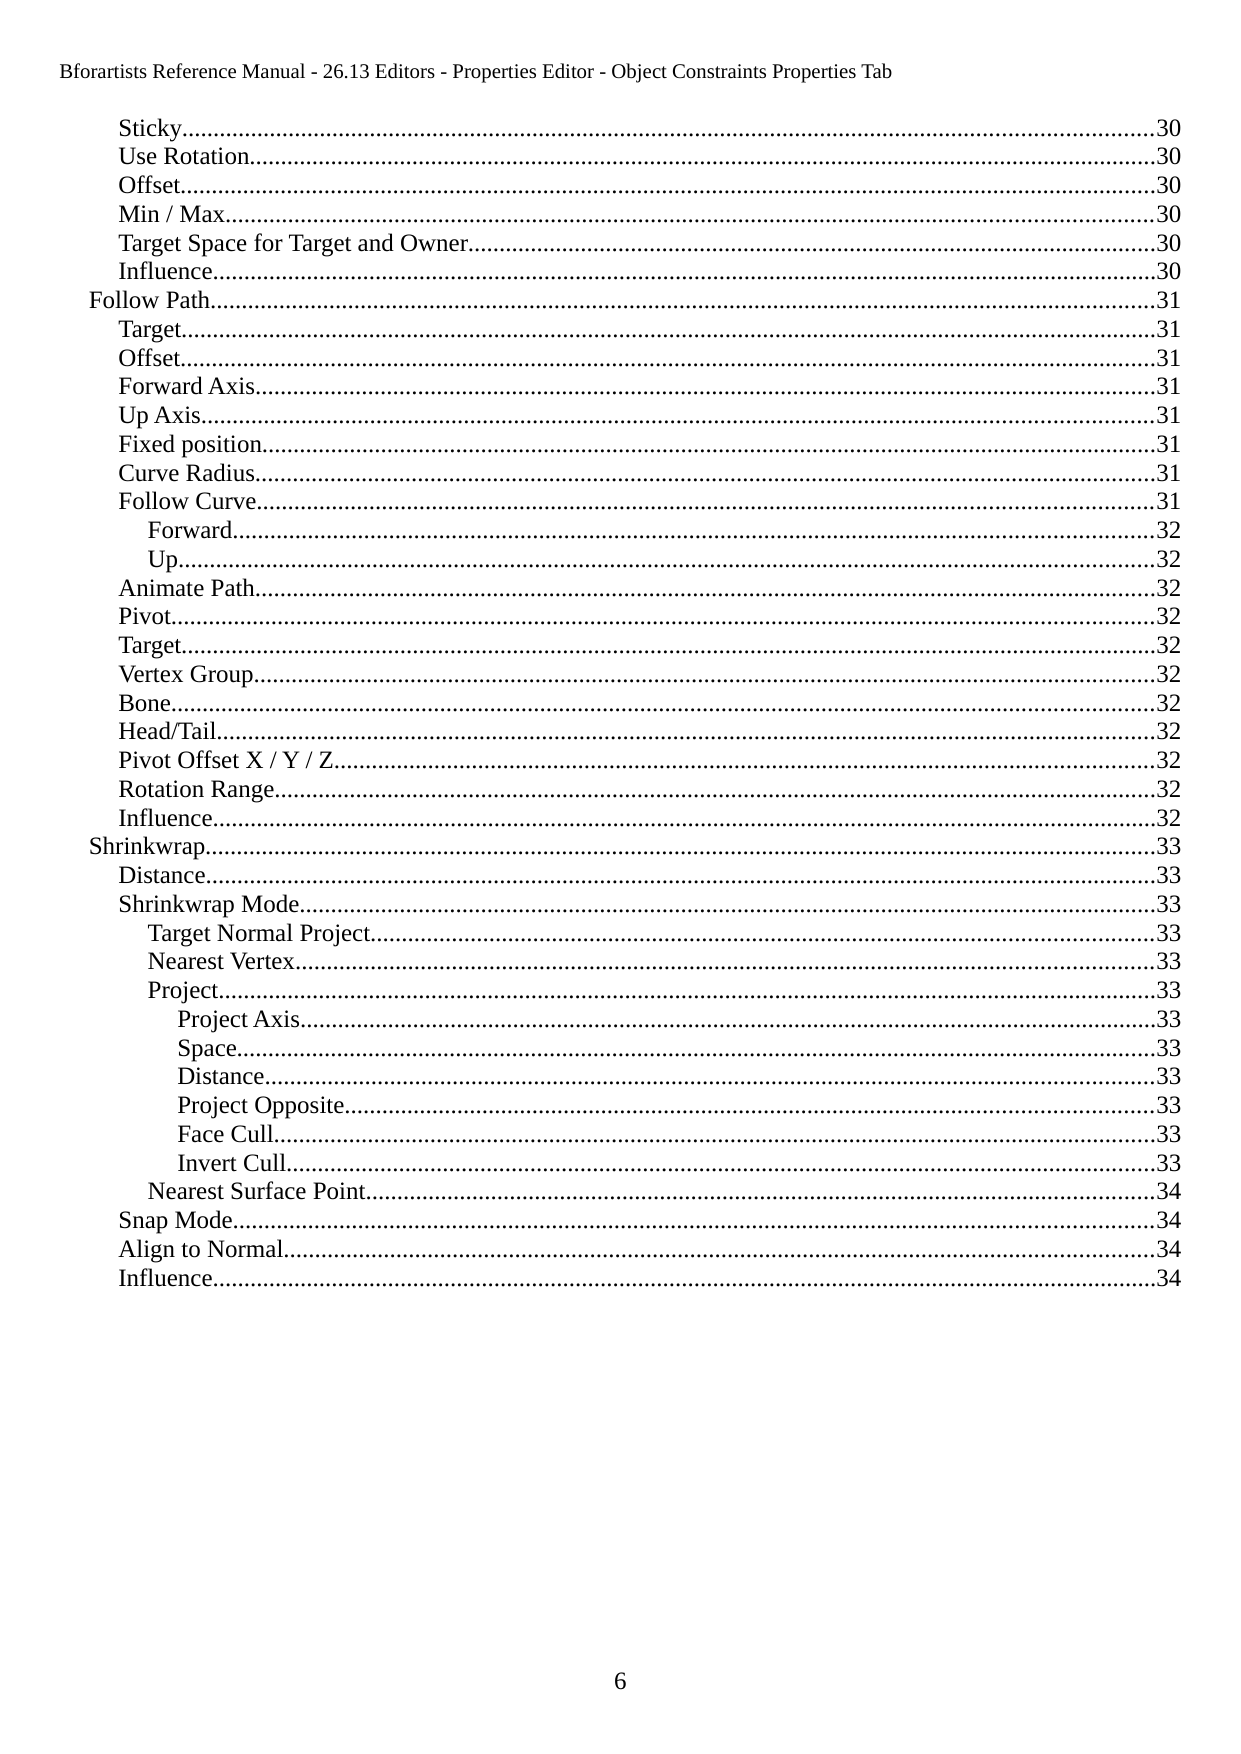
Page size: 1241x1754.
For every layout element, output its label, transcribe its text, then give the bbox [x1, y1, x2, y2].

text Space 33 [177, 1033, 1181, 1061]
text Invert Cull 33 [177, 1148, 1181, 1176]
text Target Normal Project 33 [147, 918, 1181, 946]
text Shrinkwrap 33 [88, 831, 1181, 860]
text Animate Path 32 [118, 573, 1181, 601]
text Forward 32 [147, 515, 1181, 544]
text Nearest Vertex 33 [147, 946, 1181, 975]
text Project Opposite 33 [177, 1090, 1181, 1119]
text Follow Curve 31 [118, 486, 1181, 515]
text Target Space for Target and Owner 30 [118, 228, 1181, 256]
text Up 32 [147, 544, 1181, 573]
text Bone 32 [118, 688, 1181, 716]
text Rotation Range 32 [118, 774, 1181, 803]
text Target 32 [118, 630, 1181, 659]
text Vertex Group 32 [118, 659, 1181, 688]
text Influence 32 [118, 803, 1181, 831]
text Influence 30 [118, 256, 1181, 285]
text Curve Radius 31 [118, 458, 1181, 486]
text Offset 31 [118, 343, 1181, 371]
text Influence 34 [118, 1263, 1181, 1291]
text Up Axis 31 [118, 400, 1181, 429]
text Min / Max 30 [118, 199, 1181, 228]
text Fixed position 31 [118, 429, 1181, 458]
text Shrinkwrap Mode 33 [118, 889, 1181, 918]
text Face Cull 33 [177, 1119, 1181, 1148]
text Follow Path 31 [88, 285, 1181, 314]
text Offset 30 [118, 170, 1181, 199]
text Project 33 [147, 975, 1181, 1004]
text Use Rotation 30 [118, 141, 1181, 170]
text Pivot 32 [118, 601, 1181, 630]
text Head/Tail 32 [118, 716, 1181, 745]
text Forward Axis 31 [118, 371, 1181, 400]
text Nearest Surface Point 34 [147, 1176, 1181, 1205]
text Snap Mode 34 [118, 1205, 1181, 1234]
text Sticky 30 [118, 113, 1181, 141]
text Target 31 [118, 314, 1181, 343]
text Pivot Offset X / Y / Z 32 [118, 745, 1181, 774]
text Distance 33 [177, 1061, 1181, 1090]
text Align to Normal 34 [118, 1234, 1181, 1263]
text Project Axis 33 [177, 1004, 1181, 1033]
text Distance 33 [118, 860, 1181, 889]
